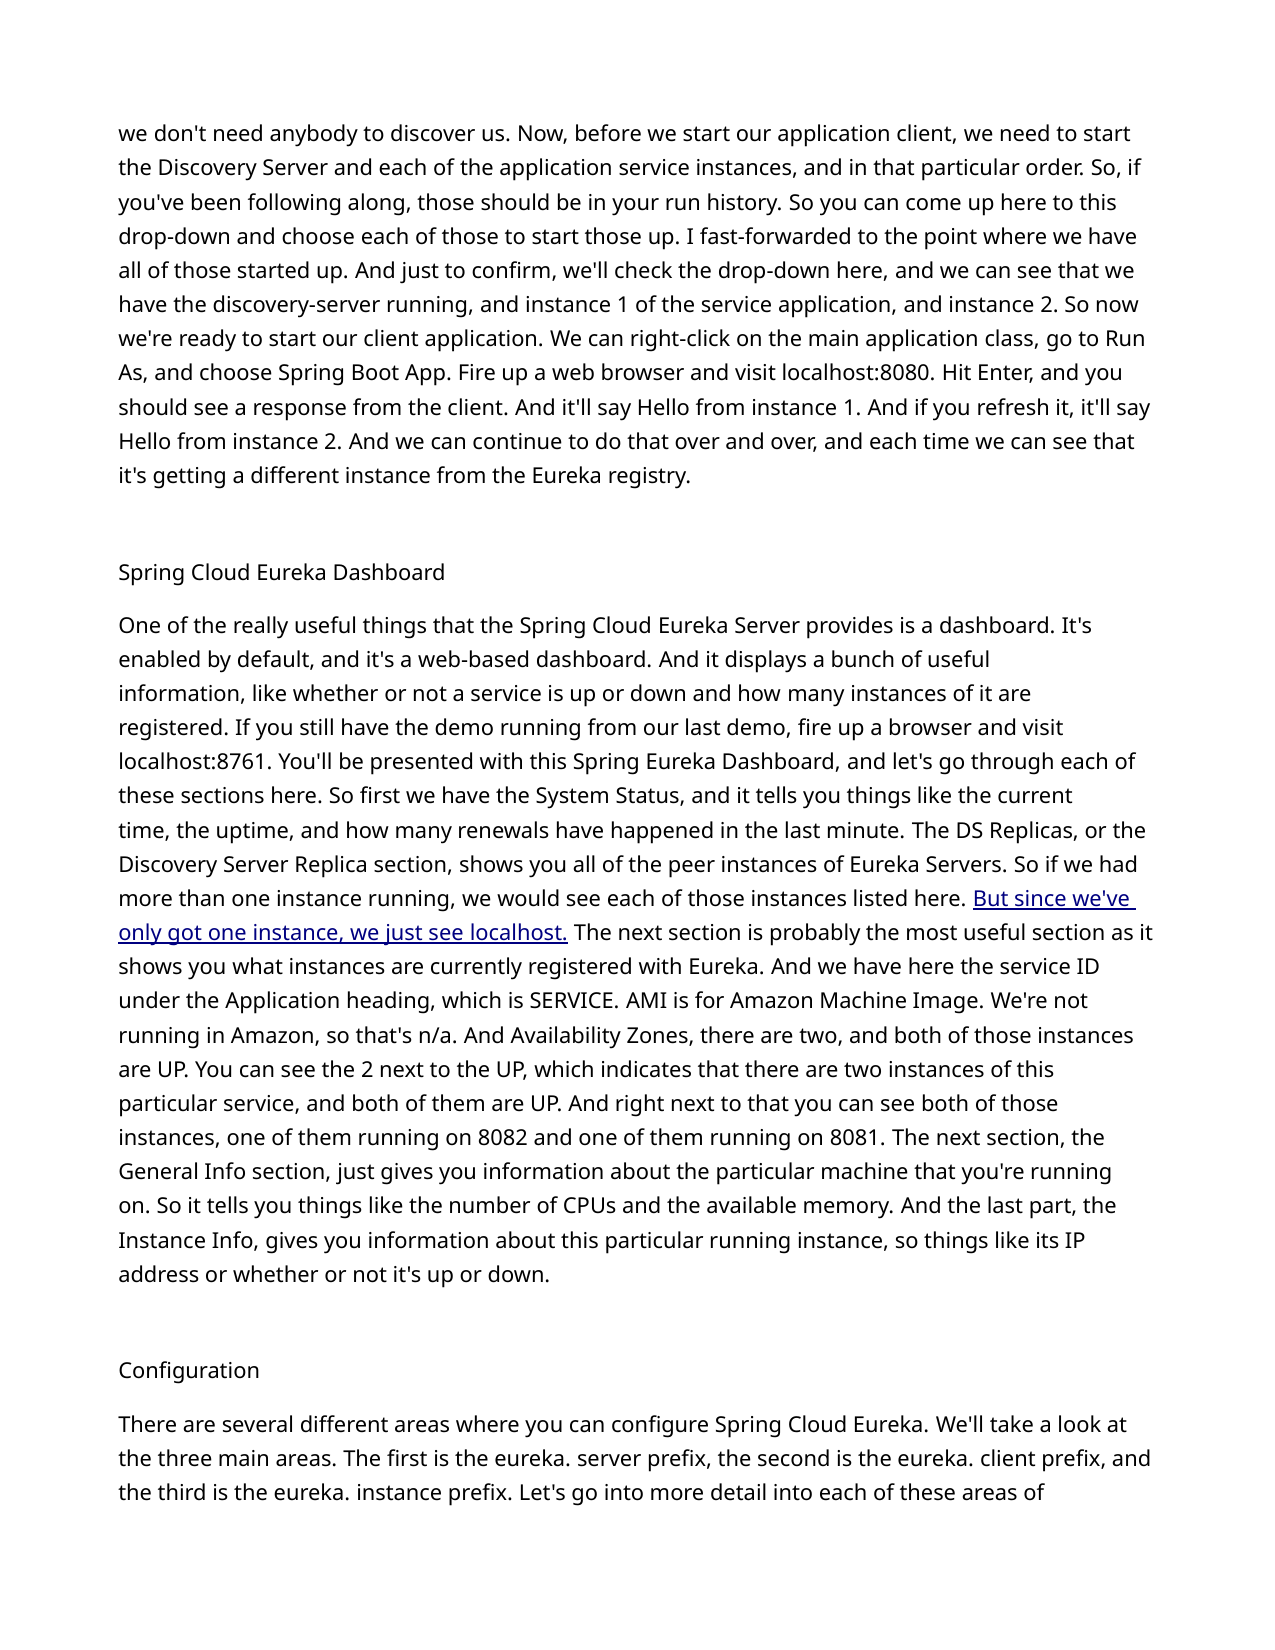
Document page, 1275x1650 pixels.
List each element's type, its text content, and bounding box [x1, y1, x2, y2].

text One of the really useful things that the Spring Cloud Eureka Server provides is a dashboard. It's enabled by default, and it's a web-based dashboard. And it displays a bunch of useful information, like whether or not a service is up or down and how many instances of it are registered. If you still have the demo running from our last demo, fire up a browser and visit localhost:8761. You'll be presented with this Spring Eureka Dashboard, and let's go through each of these sections here. So first we have the System Status, and it tells you things like the current time, the uptime, and how many renewals have happened in the last minute. The DS Replicas, or the Discovery Server Replica section, shows you all of the peer instances of Eureka Servers. So if we had more than one instance running, we would see each of those instances listed here. But since we've only got one instance, we just see localhost. The next section is probably the most useful section as it shows you what instances are currently registered with Eureka. And we have here the service ID under the Application heading, which is SERVICE. AMI is for Amazon Machine Image. We're not running in Amazon, so that's n/a. And Availability Zones, there are two, and both of those instances are UP. You can see the 2 next to the UP, which indicates that there are two instances of this particular service, and both of them are UP. And right next to that you can see both of those instances, one of them running on 8082 and one of them running on 8081. The next section, the General Info section, just gives you information about the particular machine that you're running on. So it tells you things like the number of CPUs and the available memory. And the last part, the Instance Info, gives you information about this particular running instance, so things like its IP address or whether or not it's up or down. [118, 610, 1157, 1289]
subtitle Spring Cloud Eureka Dashboard [118, 556, 1157, 586]
text we don't need anybody to discover us. Now, before we start our application client, we need to start the Discovery Server and each of the application service instances, and in that particular order. So, if you've been following along, those should be in your run history. So you can come up here to this drop-down and choose each of those to start those up. I fast-forwarded to the point where we have all of those started up. And just to confirm, we'll check the drop-down here, and we can see that we have the discovery-server running, and instance 1 of the service application, and instance 2. So now we're ready to start our client application. We can right-click on the main application class, go to Run As, and choose Spring Boot App. Fire up a web browser and visit localhost:8080. Hit Enter, and you should see a response from the client. And it'll say Hello from instance 1. And if you refresh it, it'll say Hello from instance 2. And we can continue to do that over and over, and each time we can see that it's getting a different instance from the Eureka registry. [118, 118, 1157, 489]
subtitle Configuration [118, 1356, 1157, 1385]
text There are several different areas where you can configure Spring Cloud Eureka. We'll take a look at the three main areas. The first is the eureka. server prefix, the second is the eureka. client prefix, and the third is the eureka. instance prefix. Let's go into more detail into each of these areas of [118, 1409, 1157, 1507]
